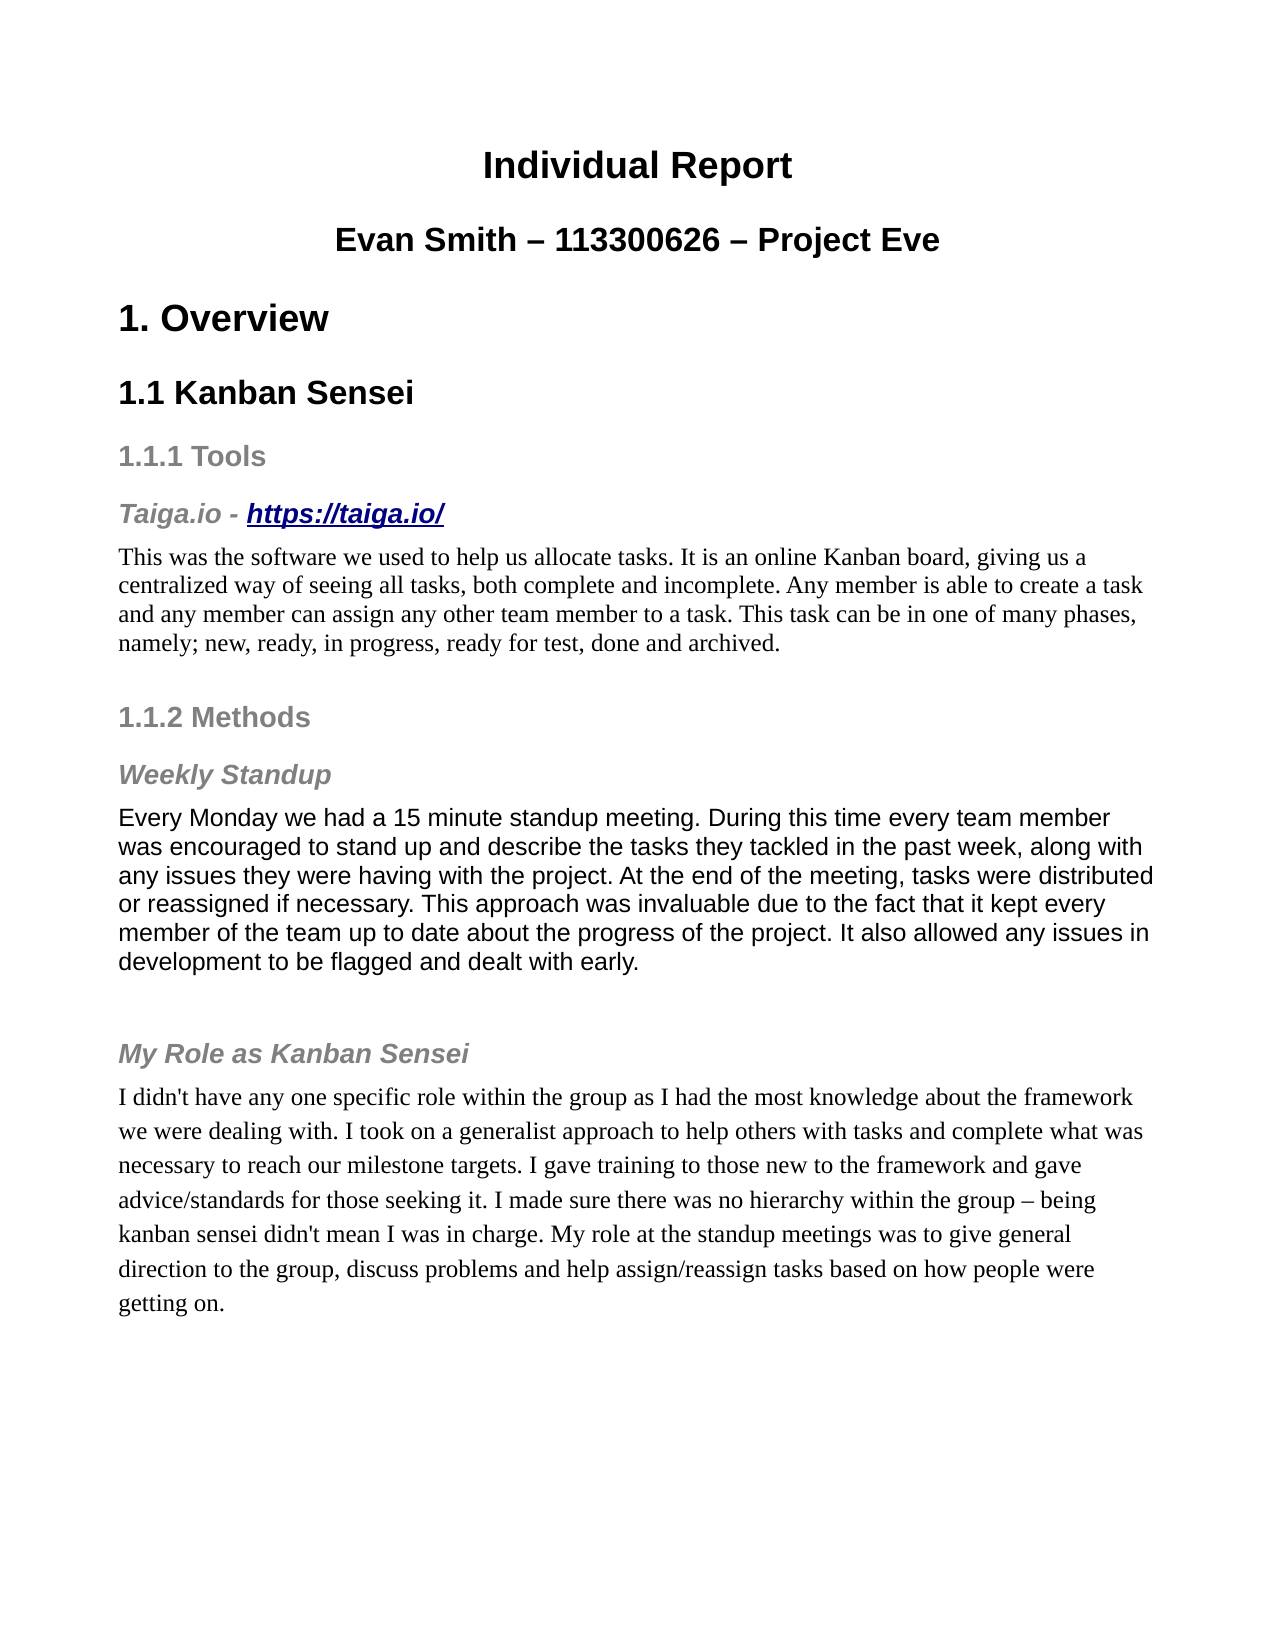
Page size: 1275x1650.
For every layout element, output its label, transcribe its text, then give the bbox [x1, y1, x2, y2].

text This was the software we used to help us allocate tasks. It is an online Kanban board, giving us a centralized way of seeing all tasks, both complete and incomplete. Any member is able to create a task and any member can assign any other team member to a task. This task can be in one of many phases, namely; new, ready, in progress, ready for test, done and archived. [118, 542, 1157, 657]
subtitle My Role as Kanban Sensei [118, 1037, 1157, 1069]
text Every Monday we had a 15 minute standup meeting. During this time every team member was encouraged to stand up and describe the tasks they tackled in the past week, along with any issues they were having with the project. At the end of the meeting, tasks were distributed or reassigned if necessary. This approach was invaluable due to the fact that it kept every member of the team up to date about the progress of the project. It also allowed any issues in development to be flagged and dealt with early. [118, 803, 1157, 976]
subtitle Individual Report [118, 143, 1157, 187]
subtitle Evan Smith – 113300626 – Project Eve [118, 220, 1157, 259]
subtitle 1.1 Kanban Sensei [118, 373, 1157, 412]
text I didn't have any one specific role within the group as I had the most knowledge about the framework we were dealing with. I took on a generalist approach to help others with tasks and complete what was necessary to reach our milestone targets. I gave training to those new to the framework and gave advice/standards for those seeking it. I made sure there was no hierarchy within the group – being kanban sensei didn't mean I was in charge. My role at the standup meetings was to give general direction to the group, discuss problems and help assign/reassign tasks based on how people were getting on. [118, 1082, 1157, 1317]
subtitle 1.1.1 Tools [118, 439, 1157, 472]
subtitle Weekly Standup [118, 759, 1157, 791]
subtitle 1. Overview [118, 296, 1157, 340]
subtitle Taiga.io - https://taiga.io/ [118, 497, 1157, 529]
subtitle 1.1.2 Methods [118, 700, 1157, 734]
